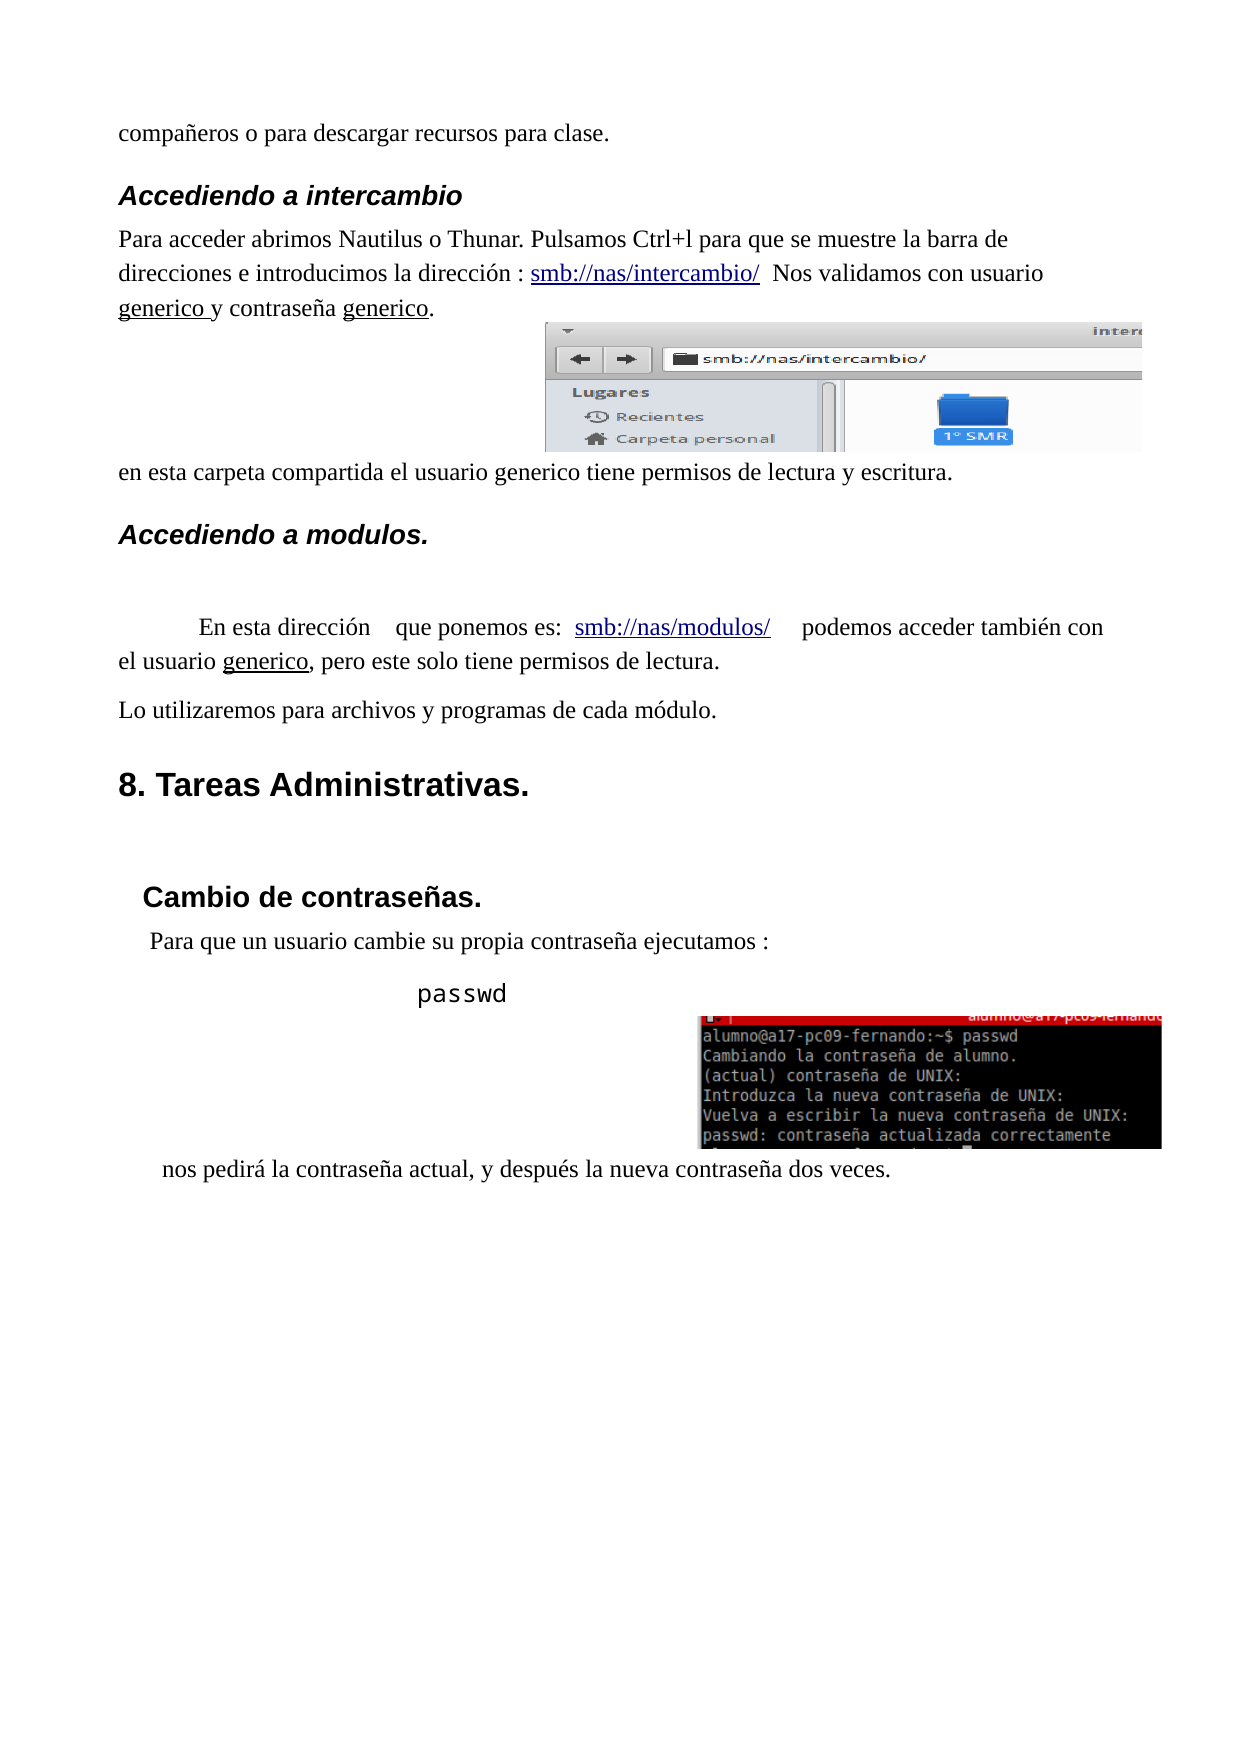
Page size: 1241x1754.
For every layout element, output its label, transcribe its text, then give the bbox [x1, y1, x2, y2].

subtitle Accediendo a modulos. [118, 518, 1122, 550]
subtitle 8. Tareas Administrativas. [118, 765, 1122, 804]
text Lo utilizaremos para archivos y programas de cada módulo. [118, 695, 1122, 724]
picture [697, 1016, 1162, 1149]
text Para acceder abrimos Nautilus o Thunar. Pulsamos Ctrl+l para que se muestre la barra de direcciones e introducimos la dirección : smb://nas/intercambio/ Nos validamos con usuario generico y contraseña generico. [118, 224, 1122, 322]
text Para que un usuario cambie su propia contraseña ejecutamos : [118, 926, 1122, 955]
text En esta dirección que ponemos es: smb://nas/modulos/ podemos acceder también con el usuario generico, pero este solo tiene permisos de lectura. [118, 612, 1122, 675]
picture [545, 322, 1143, 452]
text nos pedirá la contraseña actual, y después la nueva contraseña dos veces. [118, 1031, 1122, 1183]
text en esta carpeta compartida el usuario generico tiene permisos de lectura y escritura. [118, 342, 1122, 486]
subtitle Accediendo a intercambio [118, 180, 1122, 212]
subtitle Cambio de contraseñas. [118, 880, 1122, 914]
text passwd [118, 975, 1122, 1009]
text compañeros o para descargar recursos para clase. [118, 118, 1122, 147]
